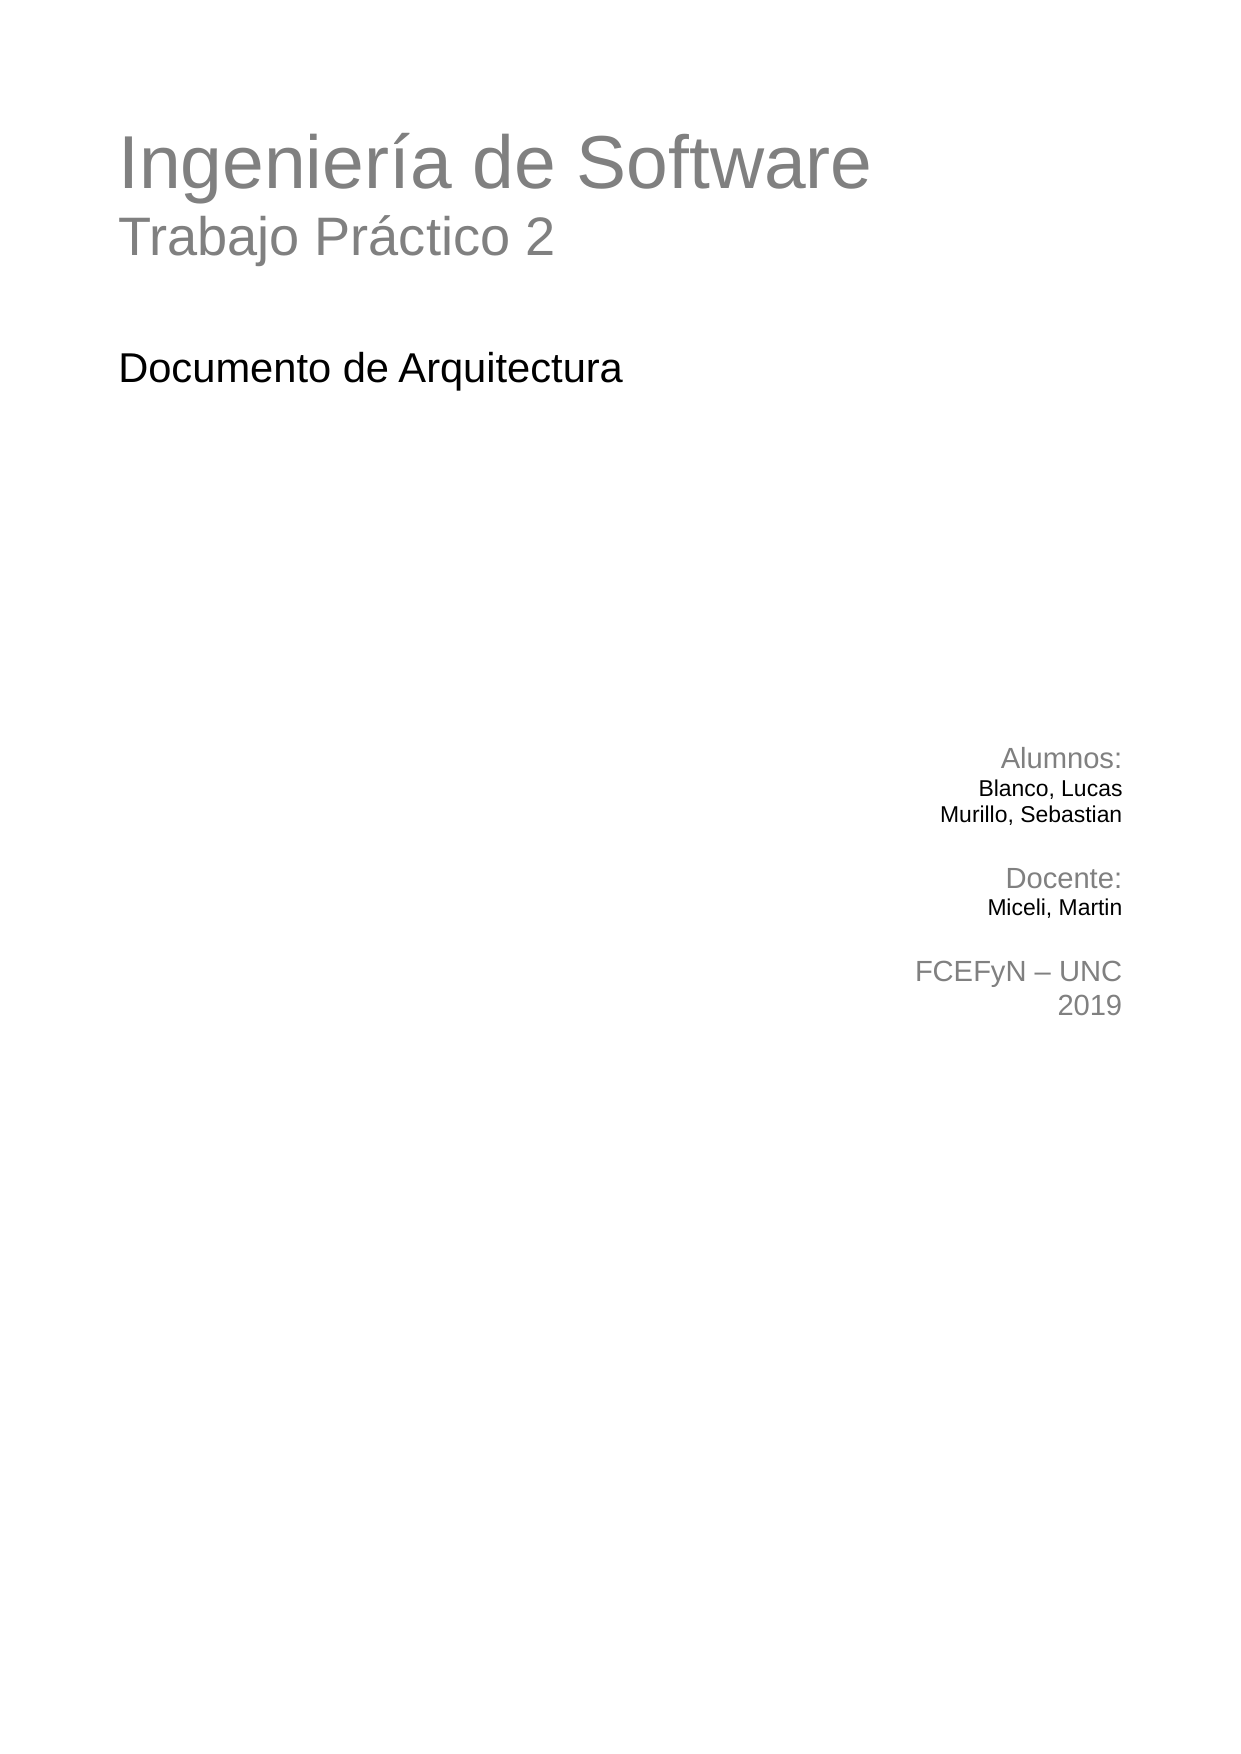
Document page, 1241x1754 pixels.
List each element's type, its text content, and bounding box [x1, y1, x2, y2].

text Documento de Arquitectura [118, 343, 1122, 391]
text Alumnos: [118, 741, 1122, 774]
text Docente: [118, 861, 1122, 894]
text Murillo, Sebastian [118, 801, 1122, 827]
text Miceli, Martin [118, 894, 1122, 921]
text Blanco, Lucas [118, 774, 1122, 801]
text Ingeniería de Software [118, 118, 1122, 204]
text Trabajo Práctico 2 [118, 204, 1122, 267]
text FCEFyN – UNC [118, 954, 1122, 988]
text 2019 [118, 988, 1122, 1021]
